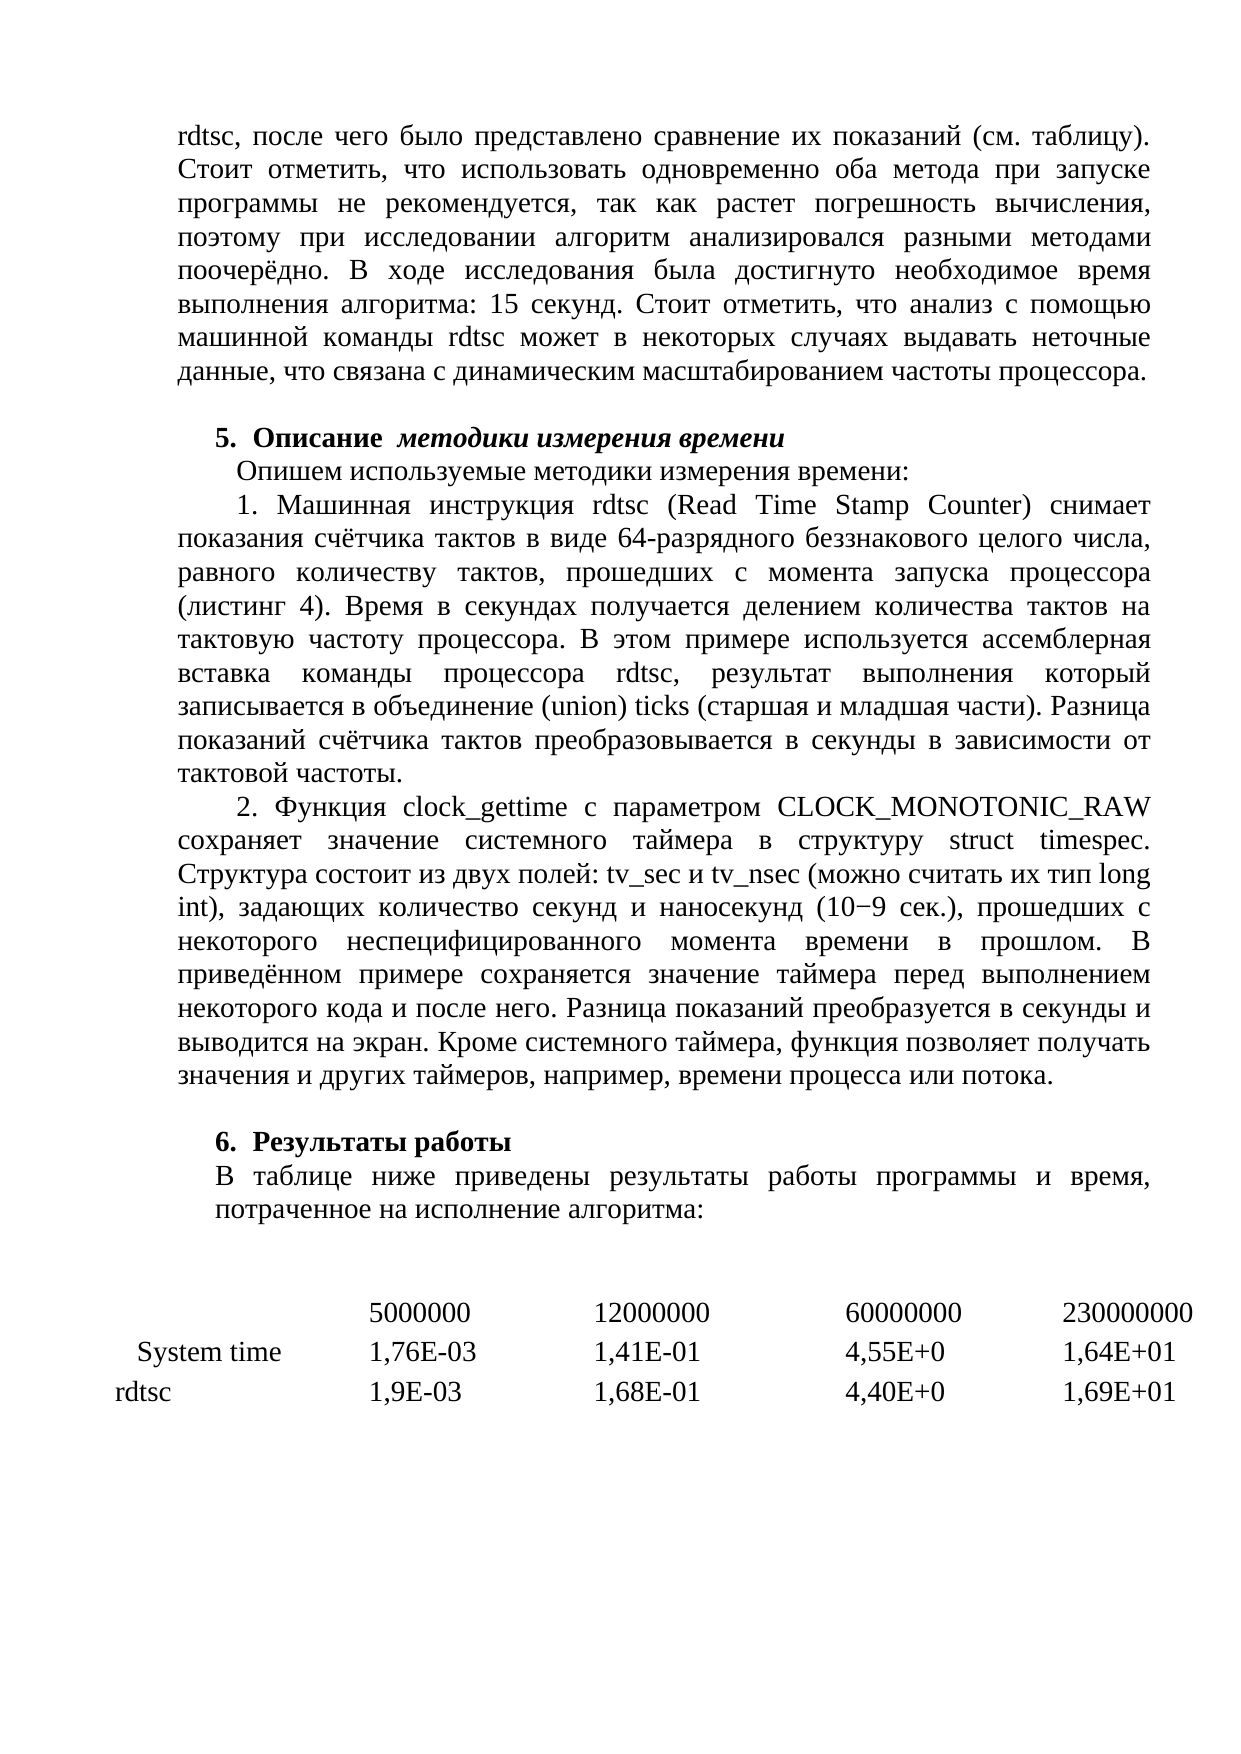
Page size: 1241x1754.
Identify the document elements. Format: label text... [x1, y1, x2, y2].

table_cell System time [53, 1331, 307, 1371]
table_cell 4,40E+0 [783, 1371, 1000, 1410]
table_header [53, 1292, 307, 1331]
table_cell rdtsc [53, 1371, 307, 1410]
list Описание методики измерения времени [215, 420, 1152, 453]
text 1. Машинная инструкция rdtsc (Read Time Stamp Counter) снимает показания счётчика тактов в виде 64-разрядного беззнакового целого числа, равного количеству тактов, прошедших с момента запуска процессора (листинг 4). Время в секундах получается делением количества тактов на тактовую частоту процессора. В этом примере используется ассемблерная вставка команды процессора rdtsc, результат выполнения который записывается в объединение (union) ticks (старшая и младшая части). Разница показаний счётчика тактов преобразовывается в секунды в зависимости от тактовой частоты. [177, 487, 1152, 789]
table_cell 1,69E+01 [1000, 1371, 1238, 1410]
table_cell 1,64E+01 [1000, 1331, 1238, 1371]
table_cell 1,68E-01 [531, 1371, 783, 1410]
table_cell 1,9E-03 [307, 1371, 531, 1410]
table_cell 1,41E-01 [531, 1331, 783, 1371]
list В таблице ниже приведены результаты работы программы и время, потраченное на исполнение алгоритма: [215, 1158, 1152, 1225]
text 2. Функция clock_gettime с параметром CLOCK_MONOTONIC_RAW сохраняет значение системного таймера в структуру struct timespec. Структура состоит из двух полей: tv_sec и tv_nsec (можно считать их тип long int), задающих количество секунд и наносекунд (10−9 cек.), прошедших с некоторого неспецифицированного момента времени в прошлом. В приведённом примере сохраняется значение таймера перед выполнением некоторого кода и после него. Разница показаний преобразуется в секунды и выводится на экран. Кроме системного таймера, функция позволяет получать значения и других таймеров, например, времени процесса или потока. [177, 789, 1152, 1091]
list Результаты работы [215, 1124, 1152, 1158]
text rdtsc, после чего было представлено сравнение их показаний (см. таблицу). Стоит отметить, что использовать одновременно оба метода при запуске программы не рекомендуется, так как растет погрешность вычисления, поэтому при исследовании алгоритм анализировался разными методами поочерёдно. В ходе исследования была достигнуто необходимое время выполнения алгоритма: 15 секунд. Стоит отметить, что анализ с помощью машинной команды rdtsc может в некоторых случаях выдавать неточные данные, что связана с динамическим масштабированием частоты процессора. [177, 118, 1152, 386]
table_cell 1,76E-03 [307, 1331, 531, 1371]
table_header 60000000 [783, 1292, 1000, 1331]
table_header 230000000 [1000, 1292, 1238, 1331]
table_header 5000000 [307, 1292, 531, 1331]
text Опишем используемые методики измерения времени: [177, 453, 1152, 487]
table_header 12000000 [531, 1292, 783, 1331]
table_cell 4,55E+0 [783, 1331, 1000, 1371]
